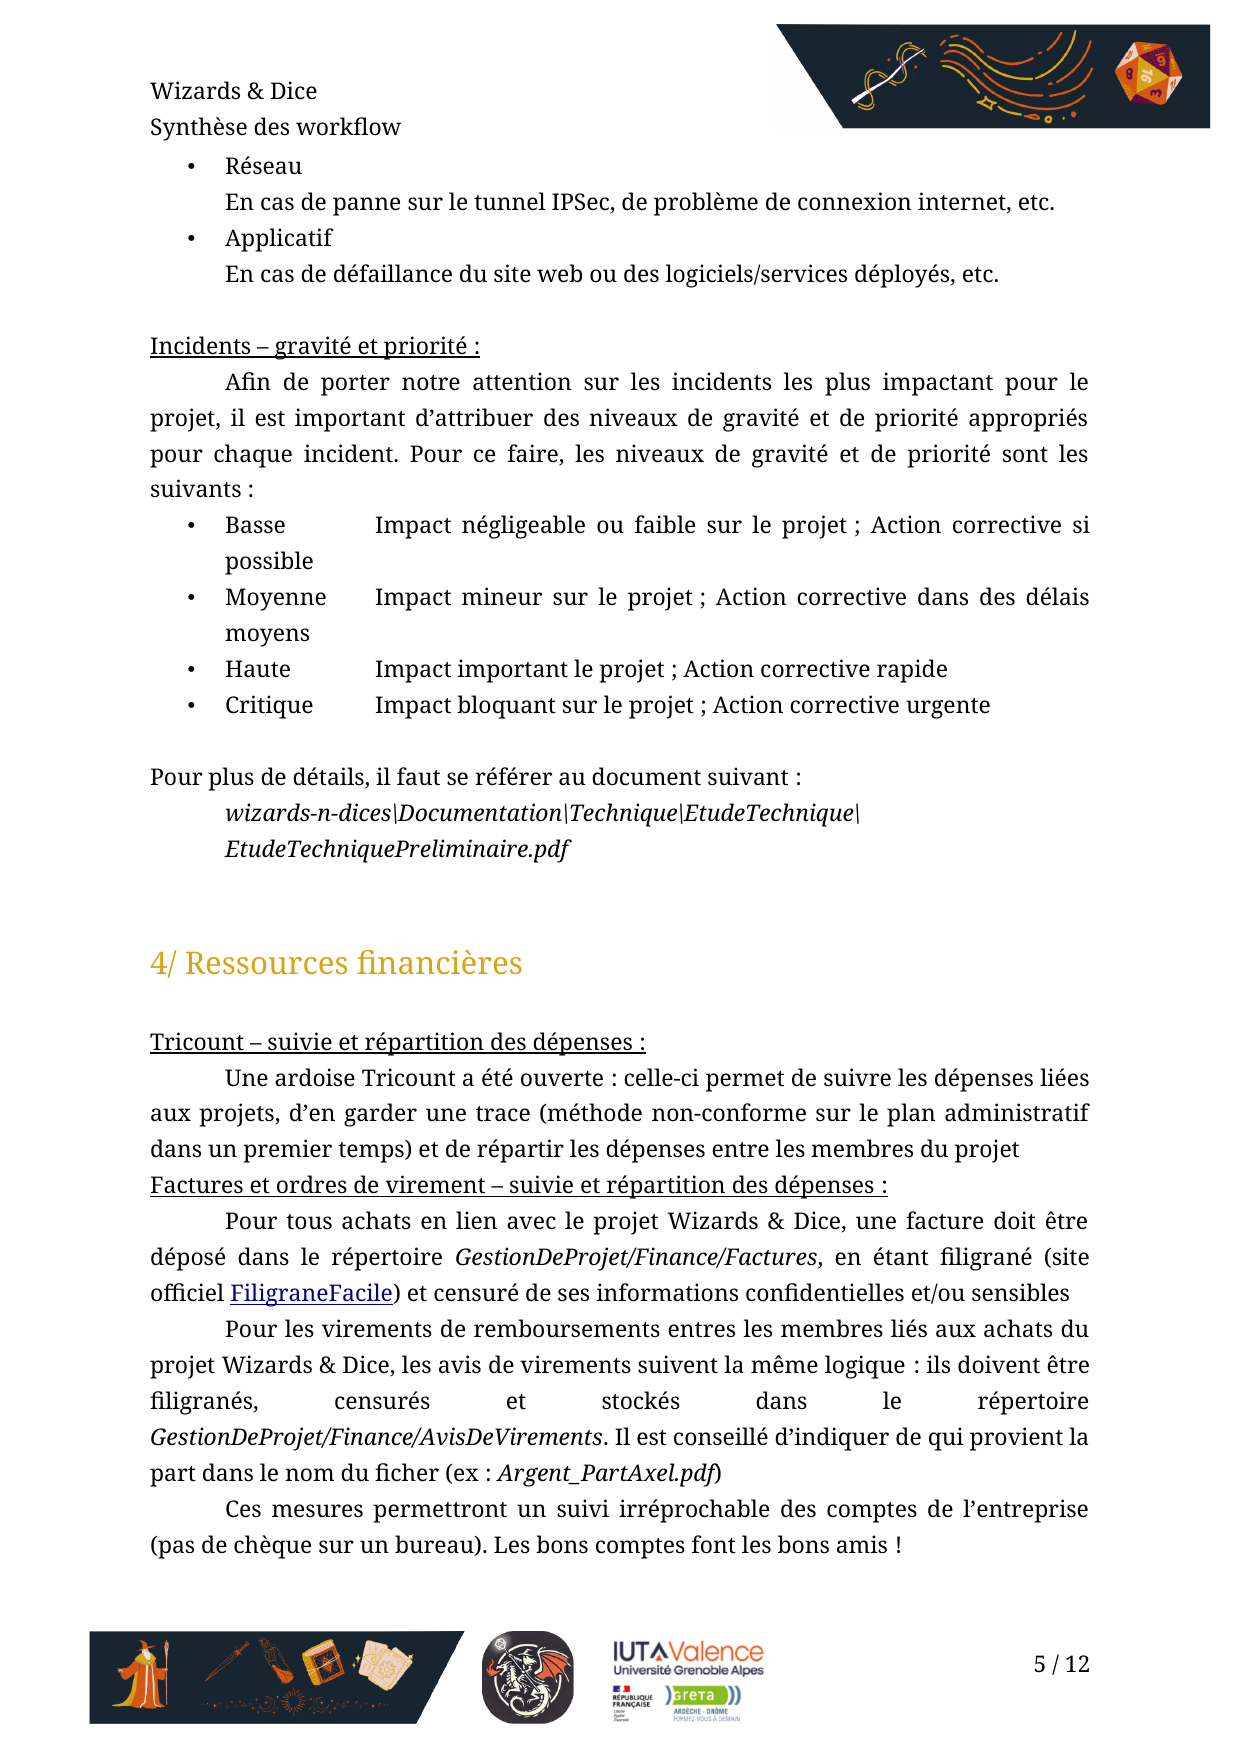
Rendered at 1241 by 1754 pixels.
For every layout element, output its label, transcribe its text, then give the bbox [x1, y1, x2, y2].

list En cas de panne sur le tunnel IPSec, de problème de connexion internet, etc. [187, 186, 1090, 217]
text Ces mesures permettront un suivi irréprochable des comptes de l’entreprise (pas de chèque sur un bureau). Les bons comptes font les bons amis ! [150, 1493, 1090, 1560]
picture [81, 1620, 788, 1733]
list Basse Impact négligeable ou faible sur le projet ; Action corrective si possible [187, 509, 1090, 577]
text Pour les virements de remboursements entres les membres liés aux achats du projet Wizards & Dice, les avis de virements suivent la même logique : ils doivent être filigranés, censurés et stockés dans le répertoire GestionDeProjet/Finance/AvisDeVirements. Il est conseillé d’indiquer de qui provient la part dans le nom du ficher (ex : Argent_PartAxel.pdf) [150, 1313, 1090, 1488]
list En cas de défaillance du site web ou des logiciels/services déployés, etc. [187, 258, 1090, 289]
text Afin de porter notre attention sur les incidents les plus impactant pour le projet, il est important d’attribuer des niveaux de gravité et de priorité appropriés pour chaque incident. Pour ce faire, les niveaux de gravité et de priorité sont les suivants : [150, 366, 1090, 505]
text Tricount – suivie et répartition des dépenses : [150, 1026, 1090, 1057]
list Applicatif [187, 222, 1090, 253]
text Incidents – gravité et priorité : [150, 330, 1090, 361]
text Une ardoise Tricount a été ouverte : celle-ci permet de suivre les dépenses liées aux projets, d’en garder une trace (méthode non-conforme sur le plan administratif dans un premier temps) et de répartir les dépenses entre les membres du projet [150, 1061, 1090, 1164]
subtitle Ressources financières [150, 941, 1090, 983]
text Pour tous achats en lien avec le projet Wizards & Dice, une facture doit être déposé dans le répertoire GestionDeProjet/Finance/Factures, en étant filigrané (site officiel FiligraneFacile) et censuré de ses informations confidentielles et/ou sensibles [150, 1205, 1090, 1308]
list Réseau [187, 150, 1090, 181]
picture [771, 21, 1218, 131]
list Moyenne Impact mineur sur le projet ; Action corrective dans des délais moyens [187, 581, 1090, 648]
list Haute Impact important le projet ; Action corrective rapide [187, 653, 1090, 684]
text Factures et ordres de virement – suivie et répartition des dépenses : [150, 1169, 1090, 1201]
text wizards-n-dices\Documentation\Technique\EtudeTechnique\EtudeTechniquePreliminaire.pdf [225, 797, 1090, 864]
text Pour plus de détails, il faut se référer au document suivant : [150, 761, 1090, 792]
list Critique Impact bloquant sur le projet ; Action corrective urgente [187, 689, 1090, 720]
